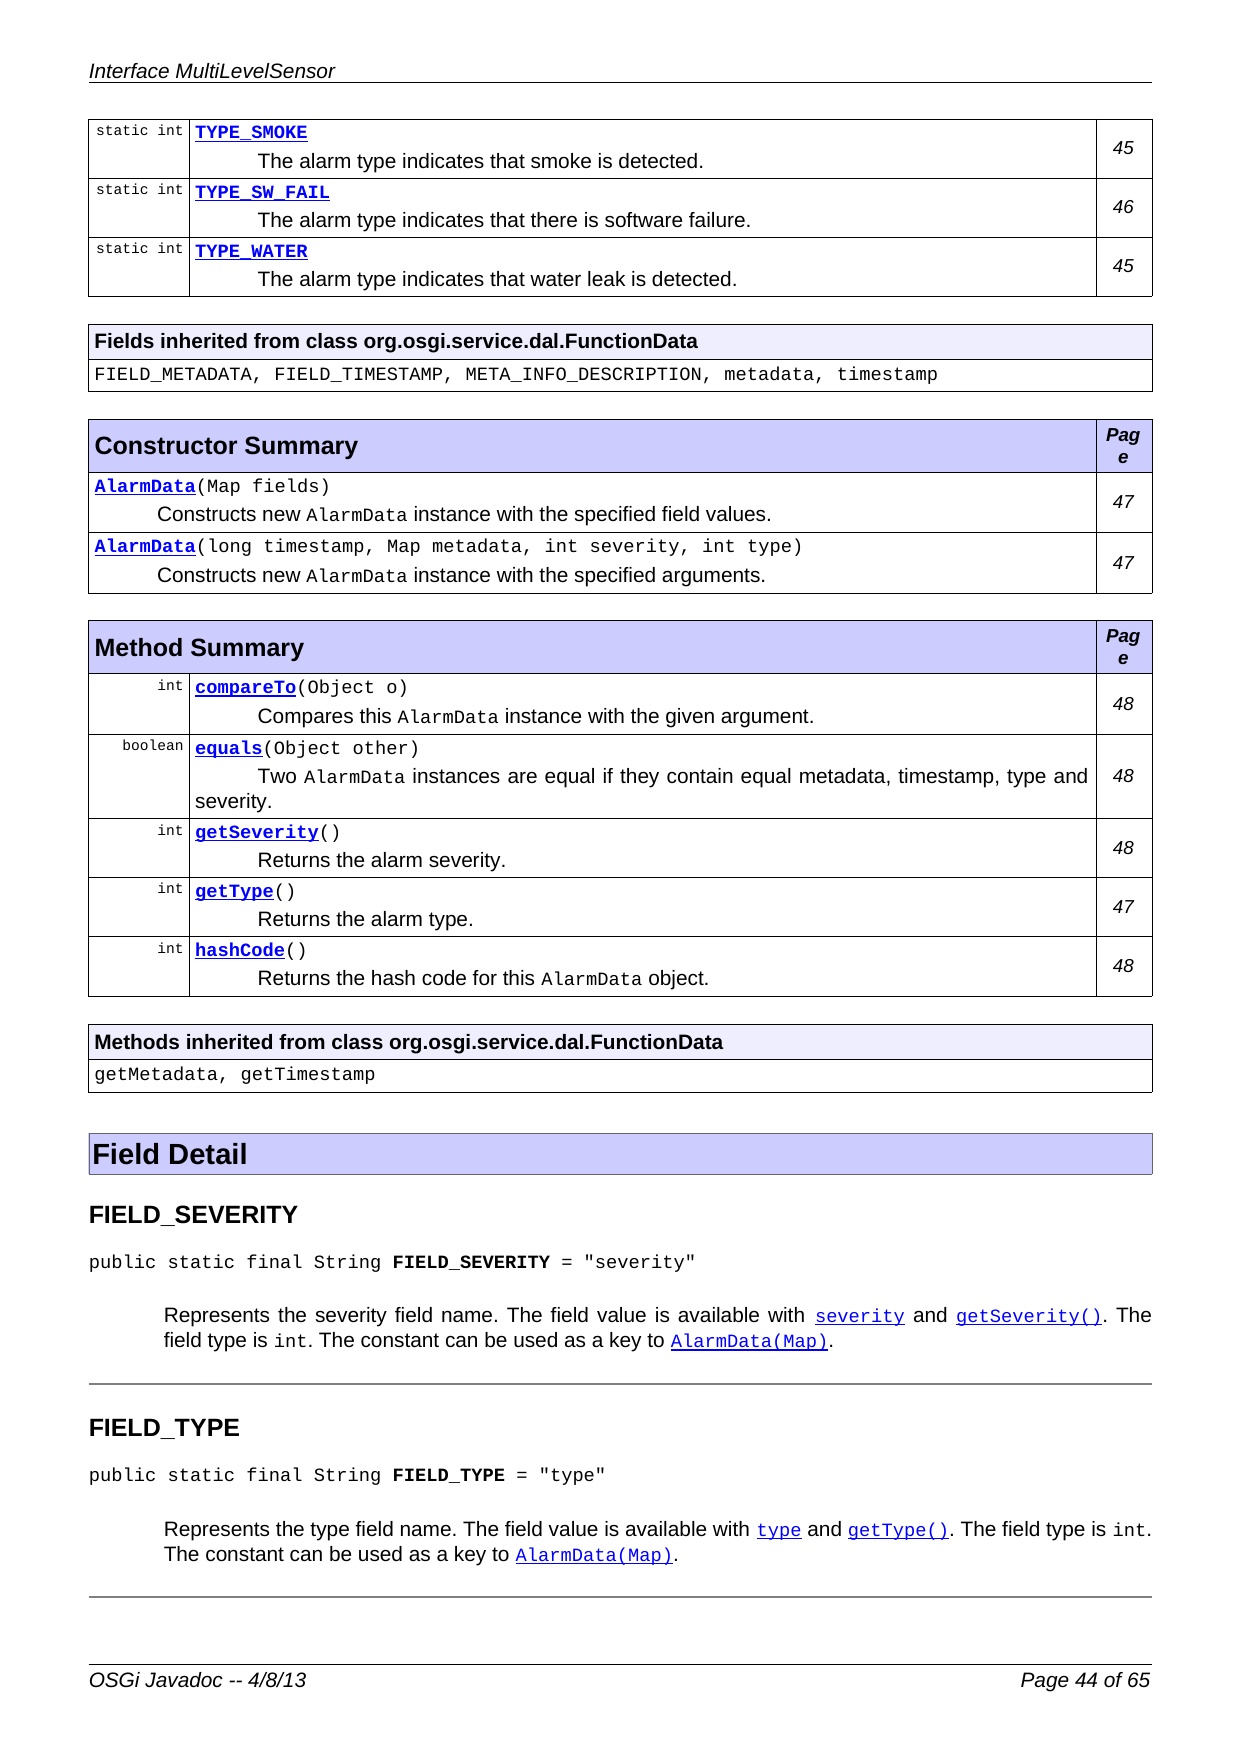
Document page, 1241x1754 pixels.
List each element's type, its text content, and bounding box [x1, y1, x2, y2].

table_cell equals(Object other) Two AlarmData instances are equal if they contain equal metadata, timestamp, type and severity. [190, 735, 1096, 818]
table_cell int [89, 937, 189, 996]
table_cell static int [89, 238, 189, 296]
table_cell 49 [1097, 179, 1152, 237]
subtitle Field Detail [90, 1134, 1152, 1174]
table_cell hashCode() Returns the hash code for this AlarmData object. [190, 937, 1096, 996]
table_cell static int [89, 179, 189, 237]
table_cell AlarmData(long timestamp, Map metadata, int severity, int type) Constructs new AlarmData instance with the specified arguments. [89, 533, 1096, 593]
table_header Page [1097, 621, 1152, 673]
table_header Fields inherited from class org.osgi.service.dal.FunctionData [89, 325, 1152, 359]
table_header Constructor Summary [89, 420, 1096, 472]
table_cell 51 [1097, 937, 1152, 996]
table_header Method Summary [89, 621, 1096, 673]
table_cell 50 [1097, 473, 1152, 532]
table_cell getMetadata, getTimestamp [89, 1060, 1152, 1092]
table_cell AlarmData(Map fields) Constructs new AlarmData instance with the specified field values. [89, 473, 1096, 532]
table_cell TYPE_SW_FAIL The alarm type indicates that there is software failure. [190, 179, 1096, 237]
subtitle FIELD_TYPE [88, 1413, 1152, 1442]
table_cell 52 [1097, 674, 1152, 733]
text public static final String FIELD_TYPE = "type" [88, 1466, 1152, 1487]
table_cell 50 [1097, 533, 1152, 593]
table_cell 50 [1097, 878, 1152, 936]
table_cell compareTo(Object o) Compares this AlarmData instance with the given argument. [190, 674, 1096, 733]
table_cell getType() Returns the alarm type. [190, 878, 1096, 936]
table_cell 48 [1097, 120, 1152, 177]
table_cell 51 [1097, 819, 1152, 877]
subtitle FIELD_SEVERITY [88, 1199, 1152, 1228]
table_cell FIELD_METADATA, FIELD_TIMESTAMP, META_INFO_DESCRIPTION, metadata, timestamp [89, 360, 1152, 391]
table_cell getSeverity() Returns the alarm severity. [190, 819, 1096, 877]
text Represents the type field name. The field value is available with type and getType(). The field type is int. The constant can be used as a key to AlarmData(Map). [163, 1516, 1152, 1567]
table_cell boolean [89, 735, 189, 818]
table_cell int [89, 674, 189, 733]
table_cell TYPE_WATER The alarm type indicates that water leak is detected. [190, 238, 1096, 296]
table_cell static int [89, 120, 189, 177]
table_cell 51 [1097, 735, 1152, 818]
table_cell int [89, 878, 189, 936]
table_cell TYPE_SMOKE The alarm type indicates that smoke is detected. [190, 120, 1096, 177]
table_header Methods inherited from class org.osgi.service.dal.FunctionData [89, 1025, 1152, 1059]
text public static final String FIELD_SEVERITY = "severity" [88, 1252, 1152, 1274]
text Represents the severity field name. The field value is available with severity and getSeverity(). The field type is int. The constant can be used as a key to AlarmData(Map). [163, 1303, 1152, 1353]
table_cell int [89, 819, 189, 877]
table_header Page [1097, 420, 1152, 472]
table_cell 48 [1097, 238, 1152, 296]
